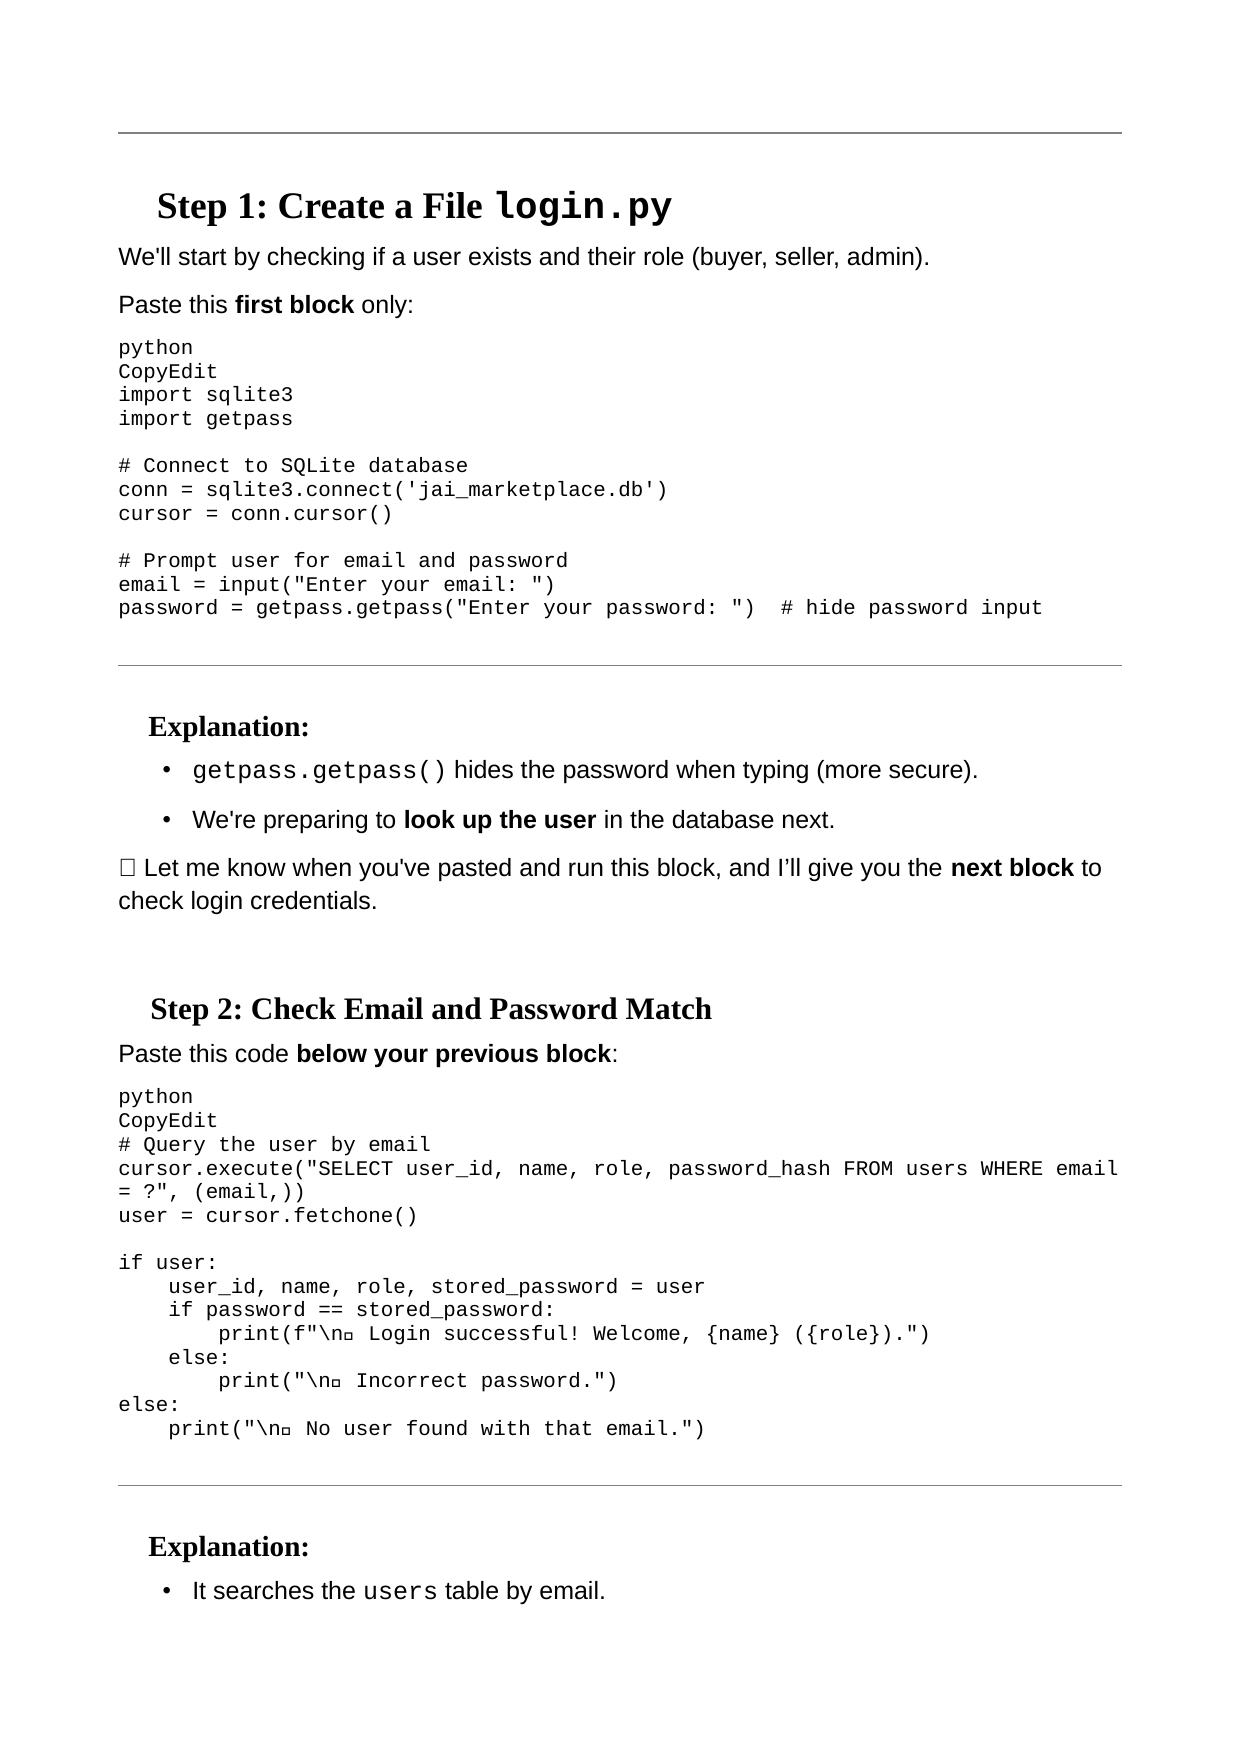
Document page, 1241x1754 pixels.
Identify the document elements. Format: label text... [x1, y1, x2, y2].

text else: [118, 1347, 1122, 1370]
text email = input("Enter your email: ") [118, 574, 1122, 597]
text ✅ Let me know when you've pasted and run this block, and I’ll give you the next block to check login credentials. [118, 853, 1122, 915]
text # Connect to SQLite database [118, 455, 1122, 479]
subtitle ✅ Explanation: [118, 709, 1122, 743]
text user = cursor.fetchone() [118, 1205, 1122, 1228]
subtitle 🔧 Step 1: Create a File login.py [118, 183, 1122, 229]
text import sqlite3 [118, 384, 1122, 408]
text print("\n❌ Incorrect password.") [118, 1370, 1122, 1394]
text else: [118, 1394, 1122, 1418]
text CopyEdit [118, 1110, 1122, 1134]
text Paste this first block only: [118, 289, 1122, 318]
text python [118, 1087, 1122, 1110]
text print("\n❌ No user found with that email.") [118, 1418, 1122, 1441]
text python [118, 337, 1122, 361]
text if password == stored_password: [118, 1299, 1122, 1323]
text cursor = conn.cursor() [118, 503, 1122, 526]
text user_id, name, role, stored_password = user [118, 1276, 1122, 1299]
text import getpass [118, 408, 1122, 432]
text conn = sqlite3.connect('jai_marketplace.db') [118, 479, 1122, 503]
list We're preparing to look up the user in the database next. [162, 805, 1122, 834]
subtitle ✅ Explanation: [118, 1529, 1122, 1563]
text CopyEdit [118, 361, 1122, 384]
text Paste this code below your previous block: [118, 1039, 1122, 1068]
subtitle 🔧 Step 2: Check Email and Password Match [118, 991, 1122, 1026]
text if user: [118, 1252, 1122, 1276]
text password = getpass.getpass("Enter your password: ") # hide password input [118, 597, 1122, 621]
list getpass.getpass() hides the password when typing (more secure). [162, 755, 1122, 786]
text cursor.execute("SELECT user_id, name, role, password_hash FROM users WHERE email = ?", (email,)) [118, 1157, 1122, 1205]
text print(f"\n✅ Login successful! Welcome, {name} ({role}).") [118, 1323, 1122, 1347]
list It searches the users table by email. [162, 1576, 1122, 1607]
text We'll start by checking if a user exists and their role (buyer, seller, admin). [118, 242, 1122, 271]
text # Query the user by email [118, 1134, 1122, 1157]
text # Prompt user for email and password [118, 550, 1122, 574]
